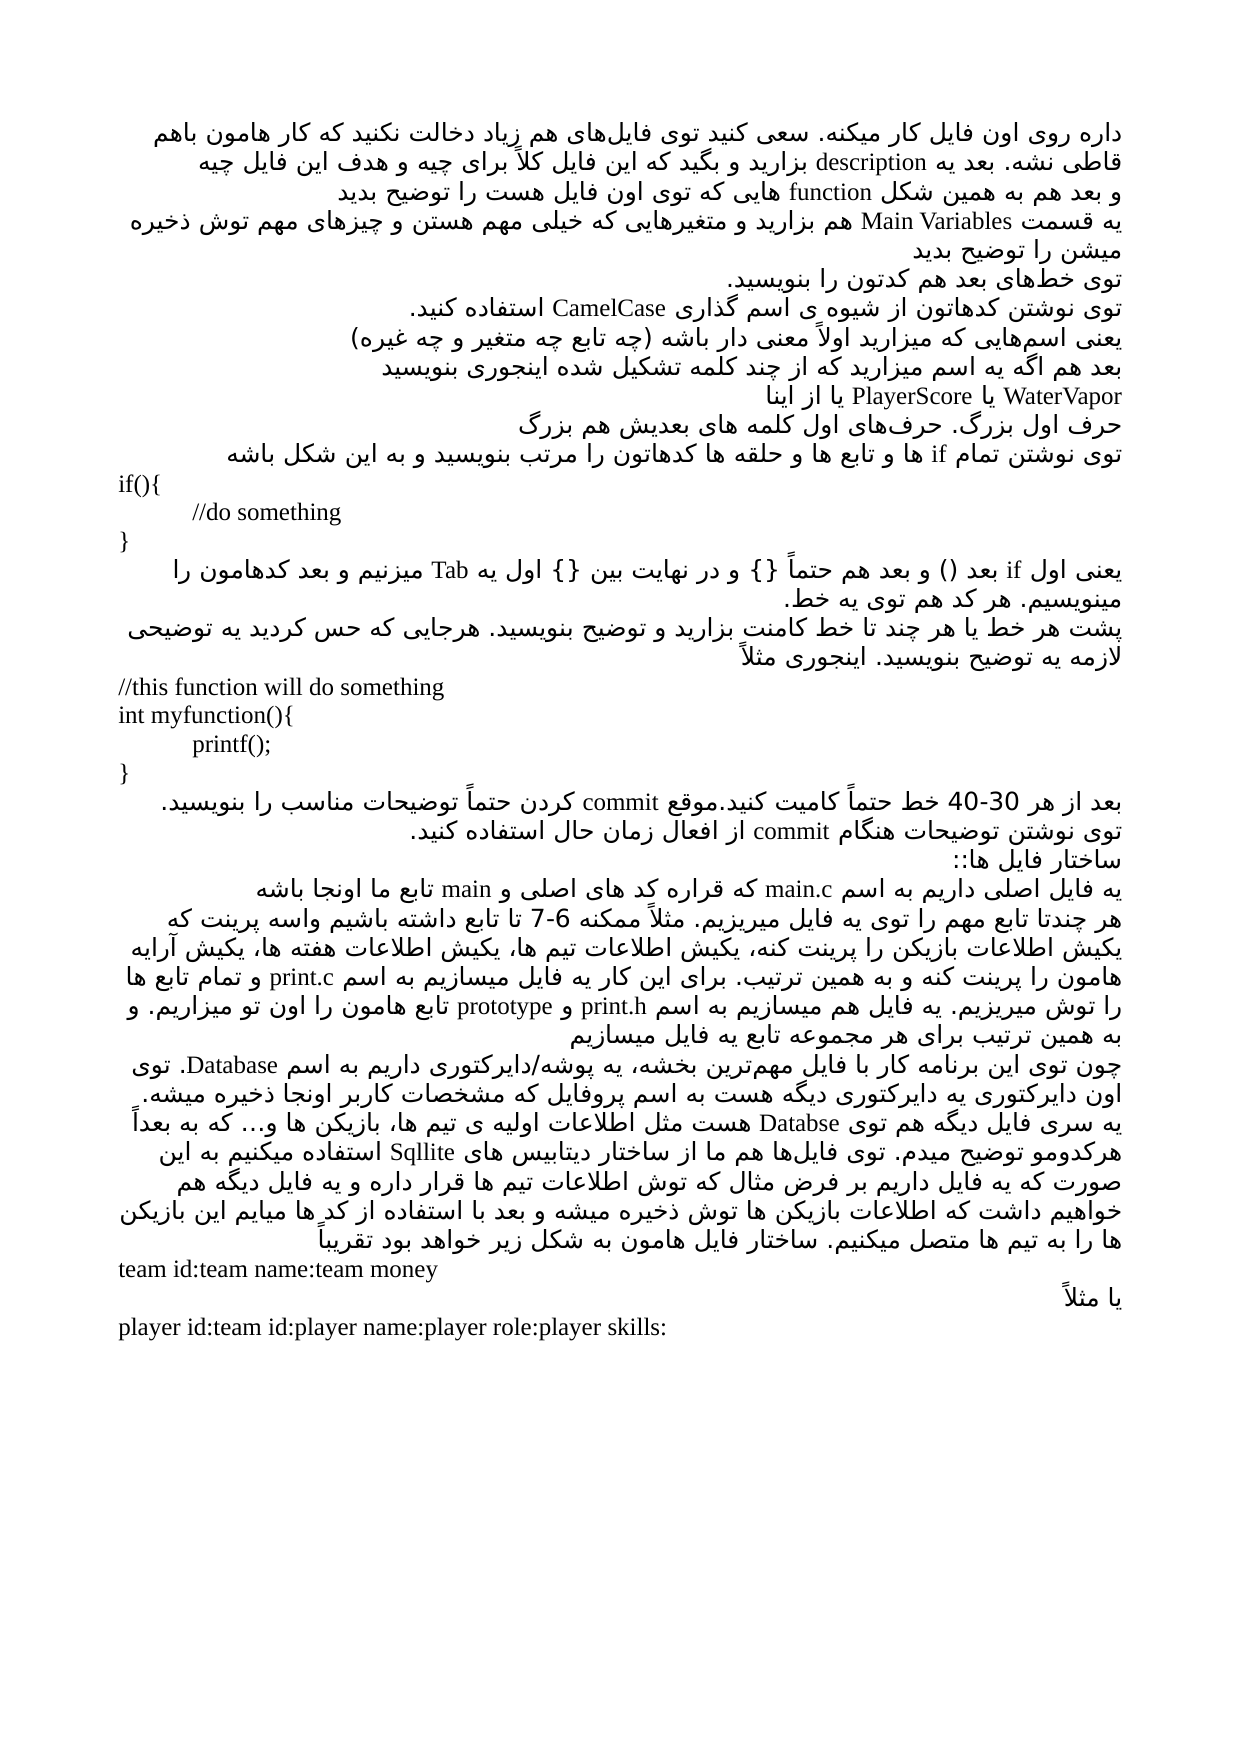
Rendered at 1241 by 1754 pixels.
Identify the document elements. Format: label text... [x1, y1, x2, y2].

text توی نوشتن کدهاتون از شیوه ی اسم گذاری CamelCase استفاده کنید. [118, 293, 1122, 323]
text یه فایل اصلی داریم به اسم main.c که قراره کد های اصلی و main تابع ما اونجا باشه [118, 874, 1122, 904]
text پشت هر خط یا هر چند تا خط کامنت بزارید و توضیح بنویسید. هرجایی که حس کردید یه توضیحی لازمه یه توضیح بنویسید. اینجوری مثلاً [118, 613, 1122, 672]
text if(){ [118, 469, 1122, 497]
text } [118, 526, 1122, 555]
text team id:team name:team money [118, 1254, 1122, 1283]
text بعد هم اگه یه اسم میزارید که از چند کلمه تشکیل شده اینجوری بنویسید [118, 352, 1122, 381]
text printf(); [118, 729, 1122, 758]
text یه قسمت Main Variables هم بزارید و متغیرهایی که خیلی مهم هستن و چیزهای مهم توش ذخیره میشن را توضیح بدید [118, 206, 1122, 264]
text حرف اول بزرگ. حرف‌های اول کلمه های بعدیش هم بزرگ [118, 410, 1122, 439]
text توی خط‌های بعد هم کدتون را بنویسید. [118, 264, 1122, 293]
text player id:team id:player name:player role:player skills: [118, 1312, 1122, 1341]
text //do something [118, 497, 1122, 526]
text این مثال مال اول فایل پروژه ی دوز منه. شما هم باید هر فایلی که مینویسید به همین شکل باشه. اول هر فایل این کامنت ها را اضافه میکنید. بعدش یه Author مینویسید و مشخص میکنید که کی داره روی اون فایل کار میکنه. سعی کنید توی فایل‌های هم زیاد دخالت نکنید که کار هامون باهم قاطی نشه. بعد یه description بزارید و بگید که این فایل کلاً برای چیه و هدف این فایل چیه [118, 118, 1122, 177]
text یا مثلاً [118, 1283, 1122, 1312]
text //this function will do something [118, 672, 1122, 701]
text بعد از هر 30-40 خط حتماً کامیت کنید.موقع commit کردن حتماً توضیحات مناسب را بنویسید. توی نوشتن توضیحات هنگام commit از افعال زمان حال استفاده کنید. [118, 787, 1122, 845]
text ساختار فایل ها:: [118, 845, 1122, 874]
text یعنی اسم‌هایی که میزارید اولاً معنی دار باشه (چه تابع چه متغیر و چه غیره) [118, 323, 1122, 352]
text چون توی این برنامه کار با فایل مهم‌ترین بخشه، یه پوشه/دایرکتوری داریم به اسم Database. توی اون دایرکتوری یه دایرکتوری دیگه هست به اسم پروفایل که مشخصات کاربر اونجا ذخیره میشه. یه سری فایل دیگه هم توی Databse هست مثل اطلاعات اولیه ی تیم ها، بازیکن ها و… که به بعداً هرکدومو توضیح میدم. توی فایل‌ها هم ما از ساختار دیتابیس های Sqllite استفاده میکنیم به این صورت که یه فایل داریم بر فرض مثال که توش اطلاعات تیم ها قرار داره و یه فایل دیگه هم خواهیم داشت که اطلاعات بازیکن ها توش ذخیره میشه و بعد با استفاده از کد ها میایم این بازیکن ها را به تیم ها متصل میکنیم. ساختار فایل هامون به شکل زیر خواهد بود تقریباً [118, 1050, 1122, 1254]
text } [118, 758, 1122, 787]
text یعنی اول if بعد () و بعد هم حتماً {} و در نهایت بین {} اول یه Tab میزنیم و بعد کدهامون را مینویسیم. هر کد هم توی یه خط. [118, 555, 1122, 613]
text هر چندتا تابع مهم را توی یه فایل میریزیم. مثلاً ممکنه 6-7 تا تابع داشته باشیم واسه پرینت که یکیش اطلاعات بازیکن را پرینت کنه، یکیش اطلاعات تیم ها، یکیش اطلاعات هفته ها، یکیش آرایه هامون را پرینت کنه و به همین ترتیب. برای این کار یه فایل میسازیم به اسم print.c و تمام تابع ها را توش میریزیم. یه فایل هم میسازیم به اسم print.h و prototype تابع هامون را اون تو میزاریم. و به همین ترتیب برای هر مجموعه تابع یه فایل میسازیم [118, 904, 1122, 1050]
text WaterVapor یا PlayerScore یا از اینا [118, 381, 1122, 410]
text int myfunction(){ [118, 701, 1122, 729]
text توی نوشتن تمام if ها و تابع ها و حلقه ها کدهاتون را مرتب بنویسید و به این شکل باشه [118, 439, 1122, 469]
text و بعد هم به همین شکل function هایی که توی اون فایل هست را توضیح بدید [118, 177, 1122, 206]
